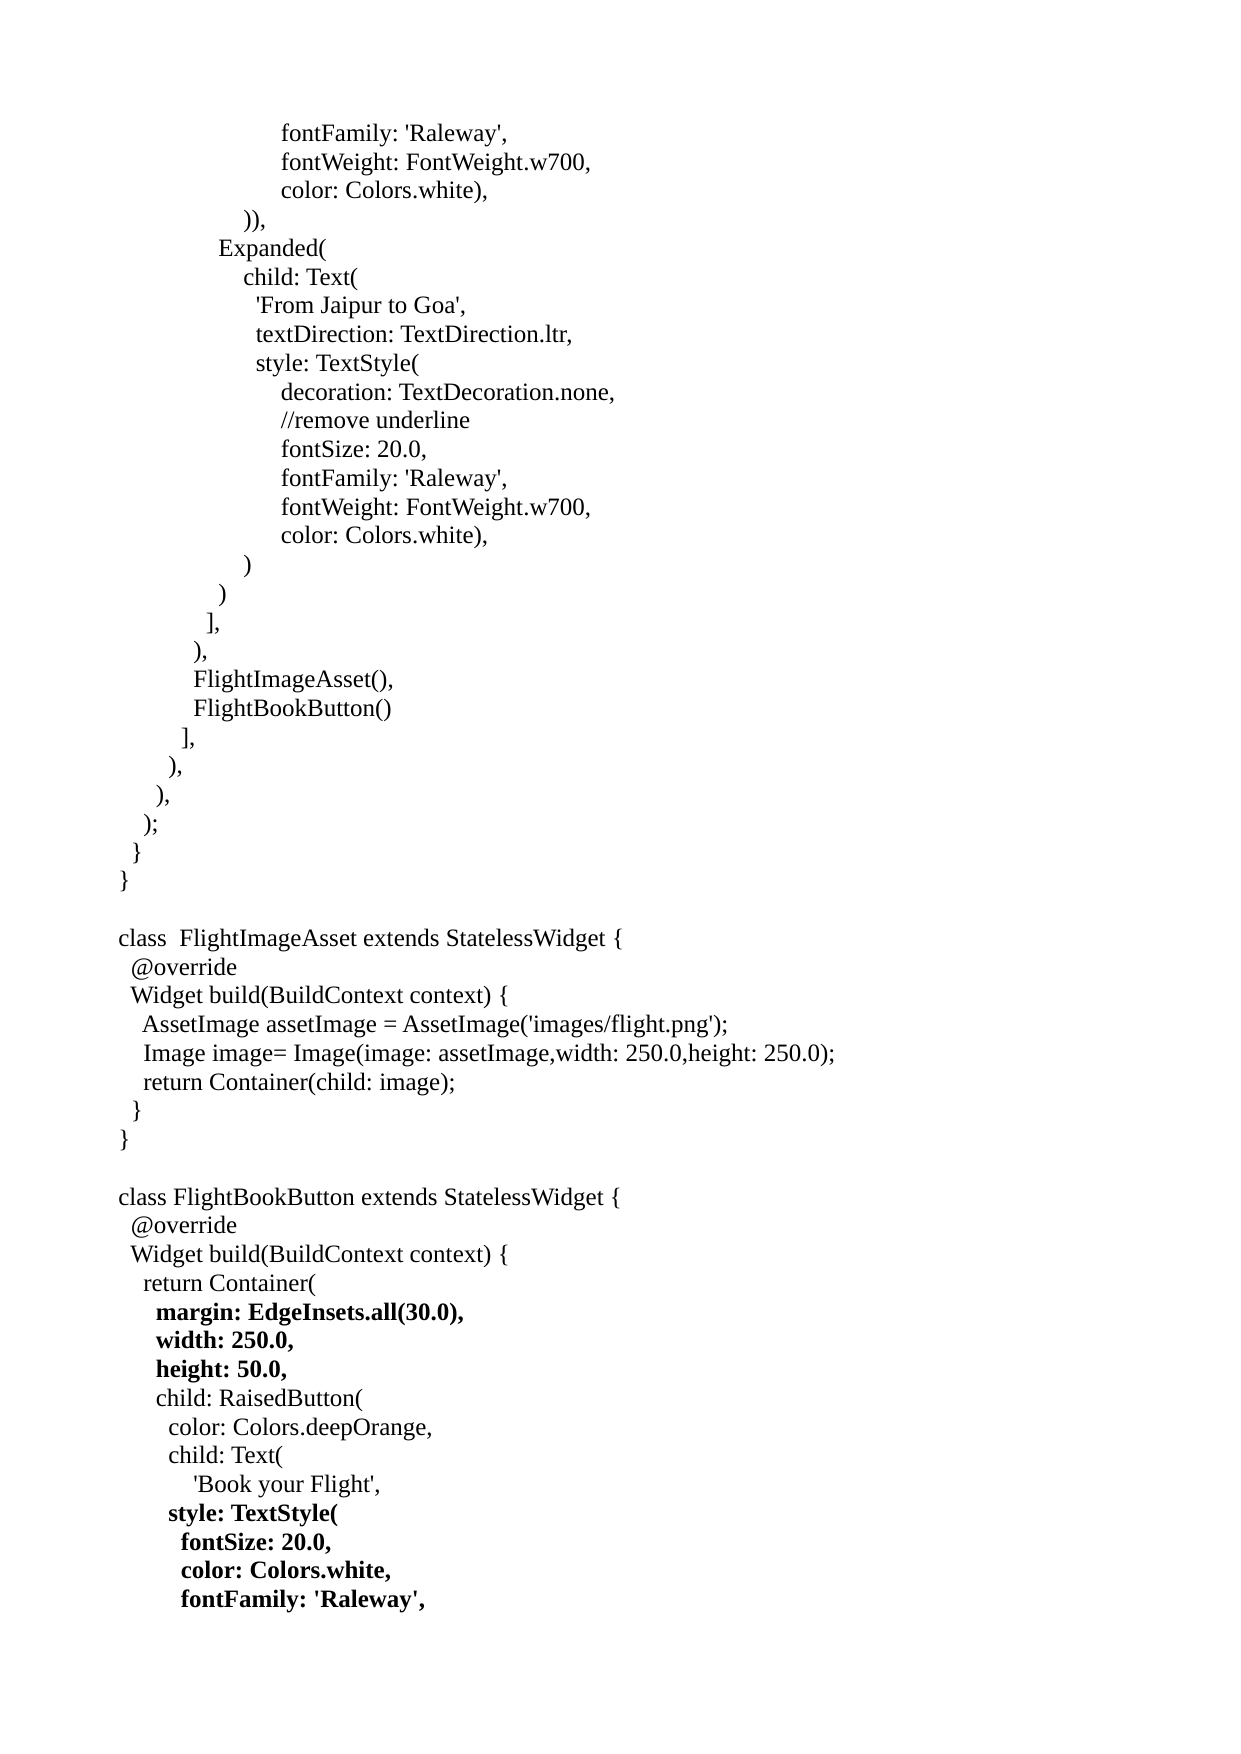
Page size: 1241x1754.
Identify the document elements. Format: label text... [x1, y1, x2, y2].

text return Container(child: image); [118, 1067, 1122, 1096]
text FlightImageAsset(), [118, 664, 1122, 693]
text @override [118, 1211, 1122, 1239]
text child: Text( [118, 262, 1122, 291]
text fontWeight: FontWeight.w700, [118, 492, 1122, 521]
text fontSize: 20.0, [118, 434, 1122, 463]
text } [118, 866, 1122, 894]
text textDirection: TextDirection.ltr, [118, 319, 1122, 348]
text class FlightBookButton extends StatelessWidget { [118, 1182, 1122, 1211]
text child: Text( [118, 1441, 1122, 1469]
text color: Colors.deepOrange, [118, 1412, 1122, 1441]
text style: TextStyle( [118, 1498, 1122, 1527]
text margin: EdgeInsets.all(30.0), [118, 1297, 1122, 1326]
text AssetImage assetImage = AssetImage('images/flight.png'); [118, 1009, 1122, 1038]
text ], [118, 722, 1122, 751]
text fontFamily: 'Raleway', [118, 118, 1122, 147]
text fontWeight: FontWeight.w700, [118, 147, 1122, 176]
text return Container( [118, 1268, 1122, 1297]
text 'Book your Flight', [118, 1469, 1122, 1498]
text child: RaisedButton( [118, 1383, 1122, 1412]
text )), [118, 204, 1122, 233]
text ) [118, 578, 1122, 607]
text height: 50.0, [118, 1354, 1122, 1383]
text color: Colors.white), [118, 521, 1122, 549]
text Widget build(BuildContext context) { [118, 1239, 1122, 1268]
text 'From Jaipur to Goa', [118, 291, 1122, 319]
text decoration: TextDecoration.none, [118, 377, 1122, 406]
text ); [118, 808, 1122, 837]
text Image image= Image(image: assetImage,width: 250.0,height: 250.0); [118, 1038, 1122, 1067]
text color: Colors.white, [118, 1556, 1122, 1584]
text } [118, 837, 1122, 866]
text FlightBookButton() [118, 693, 1122, 722]
text ) [118, 549, 1122, 578]
text ], [118, 607, 1122, 636]
text @override [118, 952, 1122, 981]
text fontFamily: 'Raleway', [118, 1584, 1122, 1613]
text class FlightImageAsset extends StatelessWidget { [118, 923, 1122, 952]
text } [118, 1124, 1122, 1153]
text color: Colors.white), [118, 176, 1122, 204]
text width: 250.0, [118, 1326, 1122, 1354]
text Widget build(BuildContext context) { [118, 981, 1122, 1009]
text } [118, 1096, 1122, 1124]
text ), [118, 779, 1122, 808]
text ), [118, 636, 1122, 664]
text fontSize: 20.0, [118, 1527, 1122, 1556]
text fontFamily: 'Raleway', [118, 463, 1122, 492]
text //remove underline [118, 406, 1122, 434]
text ), [118, 751, 1122, 779]
text Expanded( [118, 233, 1122, 262]
text style: TextStyle( [118, 348, 1122, 377]
